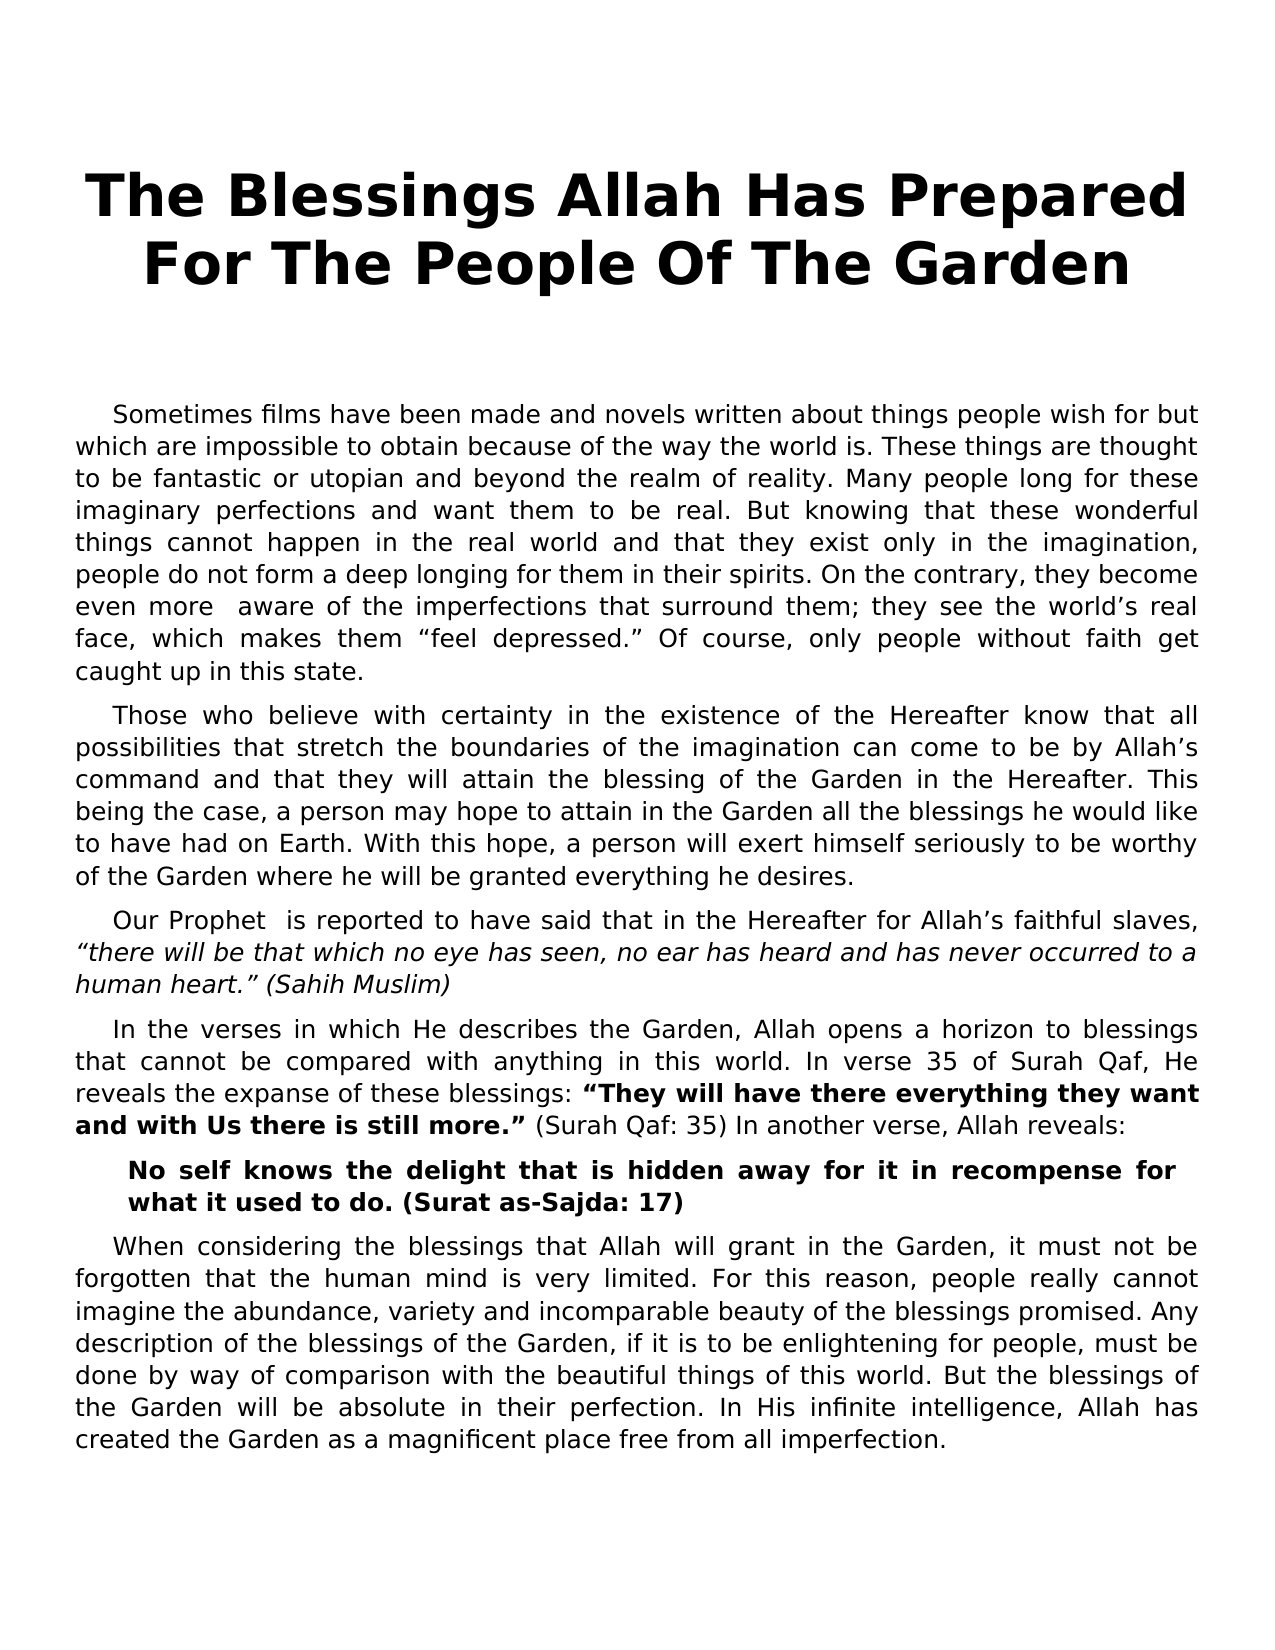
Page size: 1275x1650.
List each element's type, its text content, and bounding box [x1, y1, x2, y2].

text When considering the blessings that Allah will grant in the Garden, it must not be forgotten that the human mind is very limited. For this reason, people really cannot imagine the abundance, variety and incomparable beauty of the blessings promised. Any description of the blessings of the Garden, if it is to be enlightening for people, must be done by way of comparison with the beautiful things of this world. But the blessings of the Garden will be absolute in their perfection. In His infinite intelligence, Allah has created the Garden as a magnificent place free from all imperfection. [75, 1232, 1200, 1454]
text Those who believe with certainty in the existence of the Hereafter know that all possibilities that stretch the boundaries of the imagination can come to be by Allah’s command and that they will attain the blessing of the Garden in the Hereafter. This being the case, a person may hope to attain in the Garden all the blessings he would like to have had on Earth. With this hope, a person will exert himself seriously to be worthy of the Garden where he will be granted everything he desires. [75, 701, 1200, 891]
text In the verses in which He describes the Garden, Allah opens a horizon to blessings that cannot be compared with anything in this world. In verse 35 of Surah Qaf, He reveals the expanse of these blessings: “They will have there everything they want and with Us there is still more.” (Surah Qaf: 35) In another verse, Allah reveals: [75, 1015, 1200, 1140]
subtitle The Blessings Allah Has Prepared For The People Of The Garden [75, 162, 1200, 298]
text Our Prophet is reported to have said that in the Hereafter for Allah’s faithful slaves, “there will be that which no eye has seen, no ear has heard and has never occurred to a human heart.” (Sahih Muslim) [75, 906, 1200, 999]
text No self knows the delight that is hidden away for it in recompense for what it used to do. (Surat as-Sajda: 17) [127, 1156, 1177, 1217]
text Sometimes films have been made and novels written about things people wish for but which are impossible to obtain because of the way the world is. These things are thought to be fantastic or utopian and beyond the realm of reality. Many people long for these imaginary perfections and want them to be real. But knowing that these wonderful things cannot happen in the real world and that they exist only in the imagination, people do not form a deep longing for them in their spirits. On the contrary, they become even more aware of the imperfections that surround them; they see the world’s real face, which makes them “feel depressed.” Of course, only people without faith get caught up in this state. [75, 400, 1200, 686]
